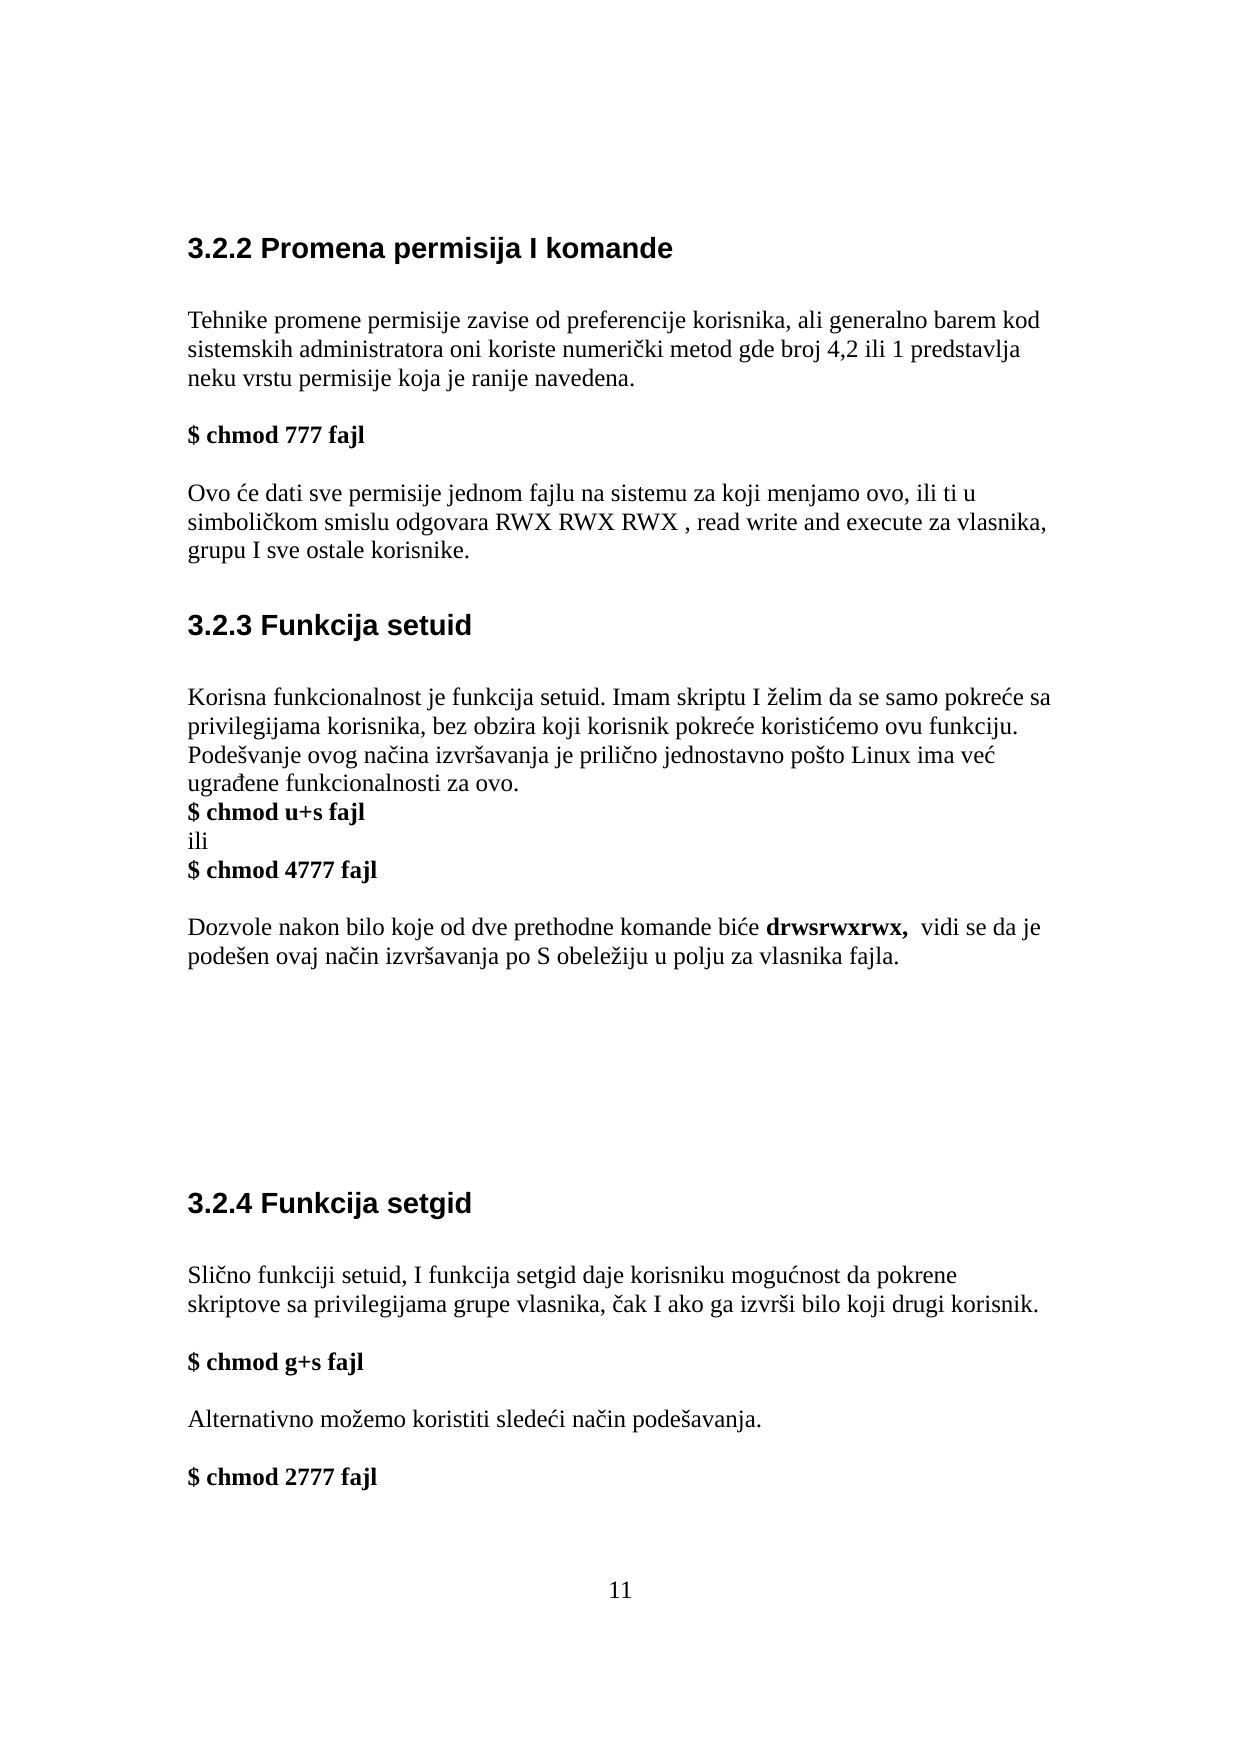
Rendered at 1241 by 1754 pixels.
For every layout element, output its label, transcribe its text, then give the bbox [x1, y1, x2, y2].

text ili [187, 826, 1053, 855]
text Ovo će dati sve permisije jednom fajlu na sistemu za koji menjamo ovo, ili ti u simboličkom smislu odgovara RWX RWX RWX , read write and execute za vlasnika, grupu I sve ostale korisnike. [187, 478, 1053, 564]
text $ chmod 2777 fajl [187, 1462, 1053, 1490]
text Korisna funkcionalnost je funkcija setuid. Imam skriptu I želim da se samo pokreće sa privilegijama korisnika, bez obzira koji korisnik pokreće koristićemo ovu funkciju. [187, 682, 1053, 740]
text Slično funkciji setuid, I funkcija setgid daje korisniku mogućnost da pokrene skriptove sa privilegijama grupe vlasnika, čak I ako ga izvrši bilo koji drugi korisnik. [187, 1260, 1053, 1318]
subtitle 3.2.3 Funkcija setuid [187, 607, 1053, 641]
text $ chmod 4777 fajl [187, 855, 1053, 883]
text Alternativno možemo koristiti sledeći način podešavanja. [187, 1404, 1053, 1433]
subtitle 3.2.2 Promena permisija I komande [187, 231, 1053, 264]
text $ chmod u+s fajl [187, 797, 1053, 826]
text Dozvole nakon bilo koje od dve prethodne komande biće drwsrwxrwx, vidi se da je podešen ovaj način izvršavanja po S obeležiju u polju za vlasnika fajla. [187, 912, 1053, 970]
text $ chmod 777 fajl [187, 420, 1053, 449]
text Podešvanje ovog načina izvršavanja je prilično jednostavno pošto Linux ima već ugrađene funkcionalnosti za ovo. [187, 740, 1053, 797]
text $ chmod g+s fajl [187, 1347, 1053, 1375]
text Tehnike promene permisije zavise od preferencije korisnika, ali generalno barem kod sistemskih administratora oni koriste numerički metod gde broj 4,2 ili 1 predstavlja neku vrstu permisije koja je ranije navedena. [187, 305, 1053, 392]
subtitle 3.2.4 Funkcija setgid [187, 1186, 1053, 1219]
